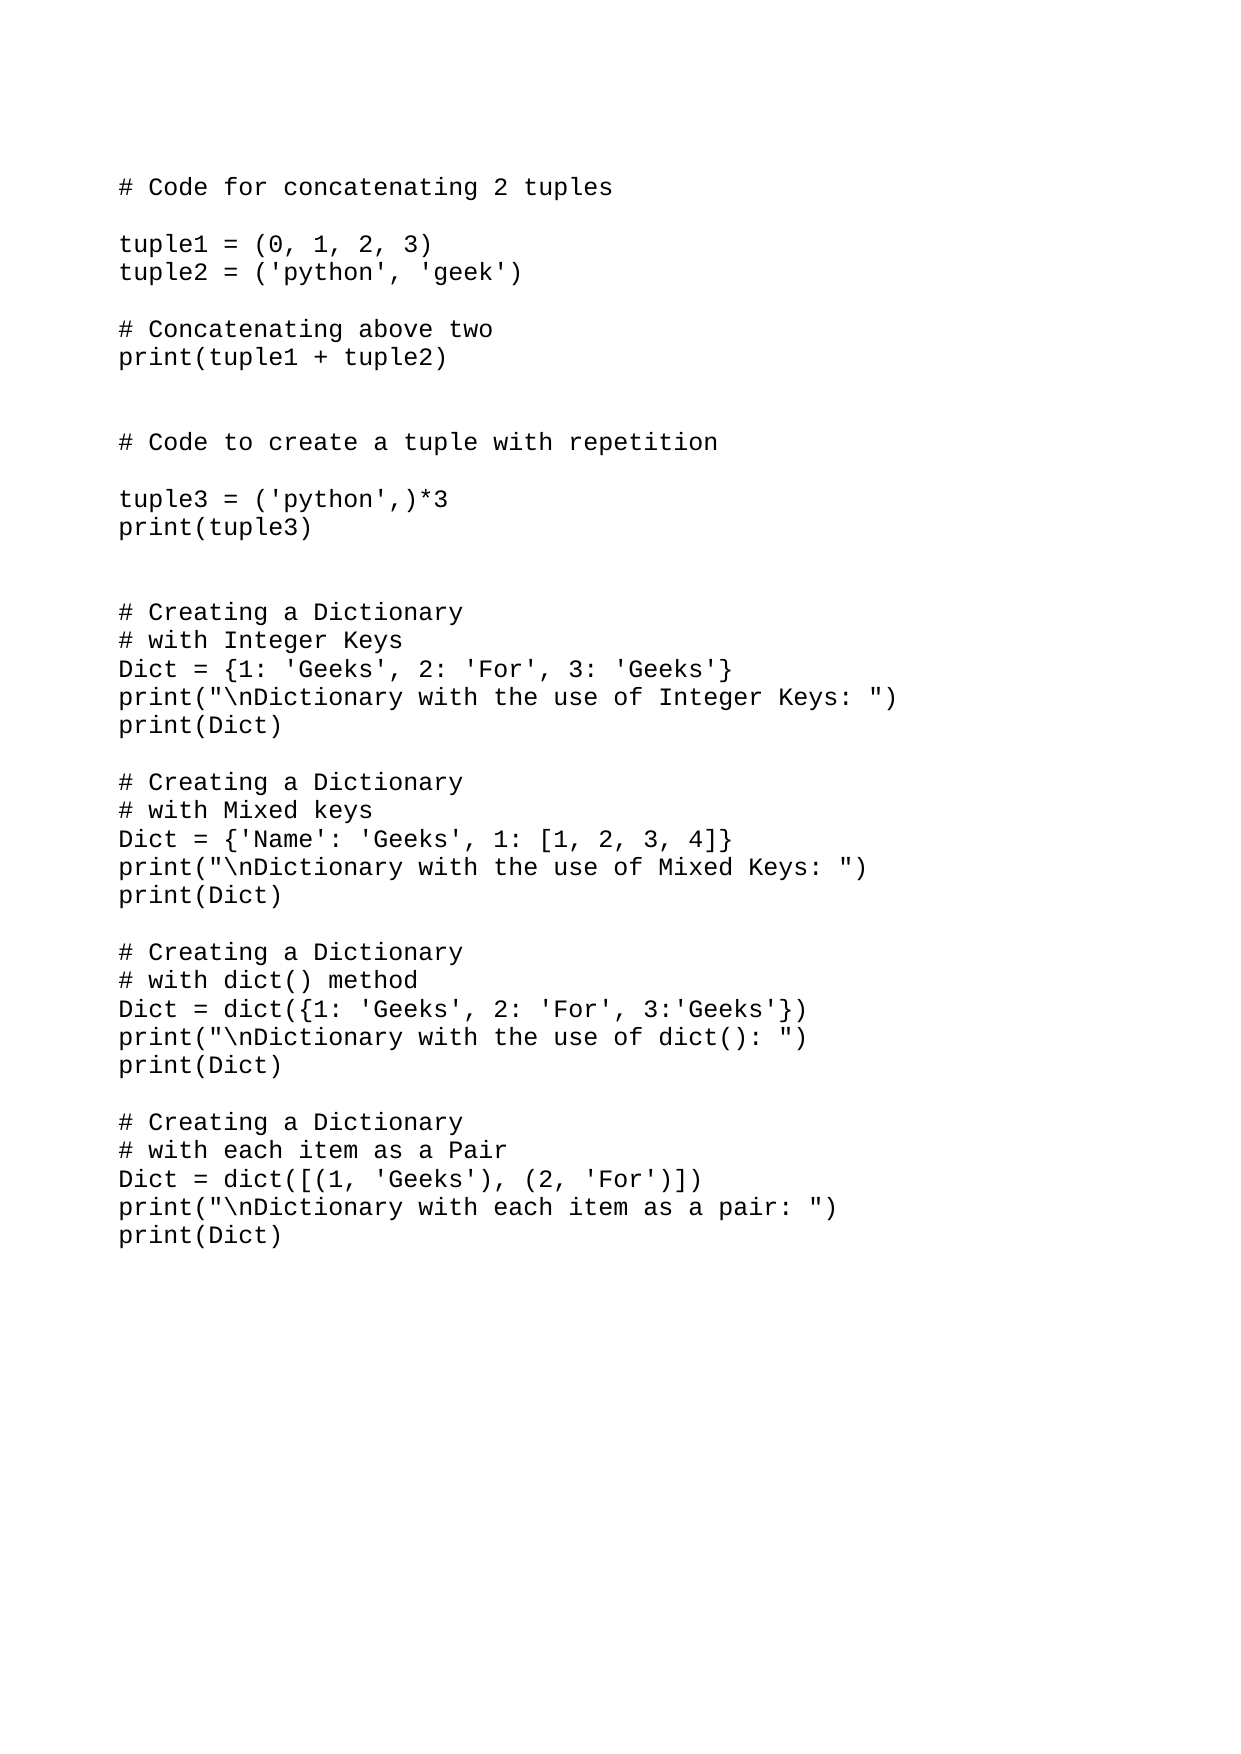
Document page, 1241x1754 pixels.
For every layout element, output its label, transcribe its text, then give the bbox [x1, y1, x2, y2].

text tuple2 = ('python', 'geek') [118, 260, 1122, 288]
text # Creating a Dictionary [118, 940, 1122, 968]
text tuple1 = (0, 1, 2, 3) [118, 231, 1122, 260]
text # with Integer Keys [118, 628, 1122, 656]
text # Concatenating above two [118, 316, 1122, 345]
text # with dict() method [118, 968, 1122, 996]
text print(tuple3) [118, 515, 1122, 543]
text # Code for concatenating 2 tuples [118, 175, 1122, 203]
text print(Dict) [118, 1223, 1122, 1251]
text print(Dict) [118, 713, 1122, 741]
text # Creating a Dictionary [118, 770, 1122, 798]
text # with Mixed keys [118, 798, 1122, 826]
text # Code to create a tuple with repetition [118, 430, 1122, 458]
text # Creating a Dictionary [118, 1110, 1122, 1138]
text # Creating a Dictionary [118, 600, 1122, 628]
text Dict = {1: 'Geeks', 2: 'For', 3: 'Geeks'} [118, 656, 1122, 685]
text print("\nDictionary with the use of Integer Keys: ") [118, 685, 1122, 713]
text Dict = dict([(1, 'Geeks'), (2, 'For')]) [118, 1166, 1122, 1195]
text Dict = {'Name': 'Geeks', 1: [1, 2, 3, 4]} [118, 826, 1122, 855]
text Dict = dict({1: 'Geeks', 2: 'For', 3:'Geeks'}) [118, 996, 1122, 1025]
text print("\nDictionary with each item as a pair: ") [118, 1195, 1122, 1223]
text # with each item as a Pair [118, 1138, 1122, 1166]
text print("\nDictionary with the use of Mixed Keys: ") [118, 855, 1122, 883]
text print(tuple1 + tuple2) [118, 345, 1122, 373]
text print(Dict) [118, 1053, 1122, 1081]
text tuple3 = ('python',)*3 [118, 486, 1122, 515]
text print("\nDictionary with the use of dict(): ") [118, 1025, 1122, 1053]
text print(Dict) [118, 883, 1122, 911]
